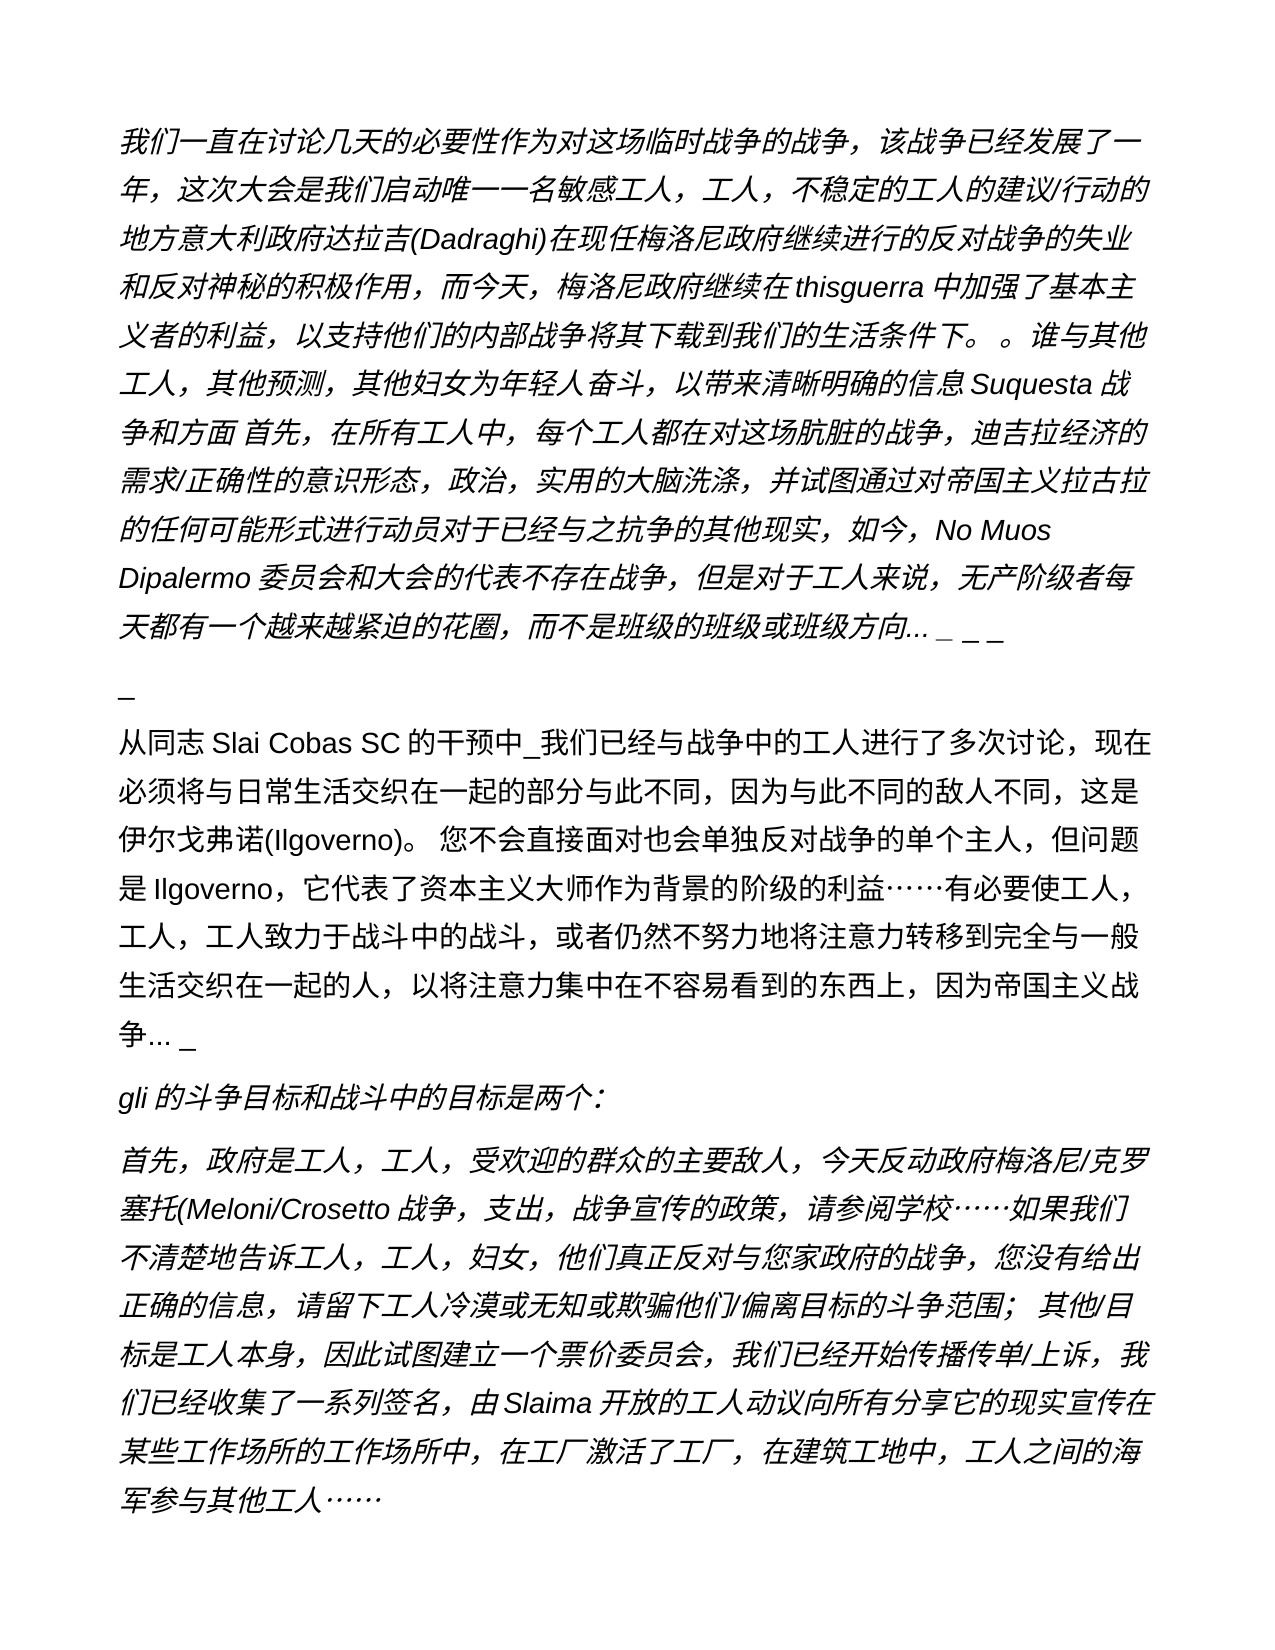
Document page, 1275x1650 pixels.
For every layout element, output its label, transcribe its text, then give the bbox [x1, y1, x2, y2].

text 我们一直在讨论几天的必要性作为对这场临时战争的战争，该战争已经发展了一年，这次大会是我们启动唯一一名敏感工人，工人，不稳定的工人的建议/行动的地方意大利政府达拉吉(Dadraghi)在现任梅洛尼政府继续进行的反对战争的失业和反对神秘的积极作用，而今天，梅洛尼政府继续在thisguerra中加强了基本主义者的利益，以支持他们的内部战争将其下载到我们的生活条件下。 。谁与其他工人，其他预测，其他妇女为年轻人奋斗，以带来清晰明确的信息Suquesta战争和方面 首先，在所有工人中，每个工人都在对这场肮脏的战争，迪吉拉经济的需求/正确性的意识形态，政治，实用的大脑洗涤，并试图通过对帝国主义拉古拉的任何可能形式进行动员对于已经与之抗争的其他现实，如今，No Muos Dipalermo委员会和大会的代表不存在战争，但是对于工人来说，无产阶级者每天都有一个越来越紧迫的花圈，而不是班级的班级或班级方向... _ _ _ [118, 118, 1157, 646]
text 从同志Slai Cobas SC的干预中_我们已经与战争中的工人进行了多次讨论，现在必须将与日常生活交织在一起的部分与此不同，因为与此不同的敌人不同，这是伊尔戈弗诺(Ilgoverno)。 您不会直接面对也会单独反对战争的单个主人，但问题是Ilgoverno，它代表了资本主义大师作为背景的阶级的利益……有必要使工人，工人，工人致力于战斗中的战斗，或者仍然不努力地将注意力转移到完全与一般生活交织在一起的人，以将注意力集中在不容易看到的东西上，因为帝国主义战争... _ [118, 720, 1157, 1053]
text _ [118, 667, 1157, 700]
text gli的斗争目标和战斗中的目标是两个： [118, 1074, 1157, 1116]
text 首先，政府是工人，工人，受欢迎的群众的主要敌人，今天反动政府梅洛尼/克罗塞托(Meloni/Crosetto战争，支出，战争宣传的政策，请参阅学校……如果我们不清楚地告诉工人，工人，妇女，他们真正反对与您家政府的战争，您没有给出正确的信息，请留下工人冷漠或无知或欺骗他们/偏离目标的斗争范围； 其他/目标是工人本身，因此试图建立一个票价委员会，我们已经开始传播传单/上诉，我们已经收集了一系列签名，由Slaima开放的工人动议向所有分享它的现实宣传在某些工作场所的工作场所中，在工厂激活了工厂，在建筑工地中，工人之间的海军参与其他工人…… [118, 1137, 1157, 1519]
